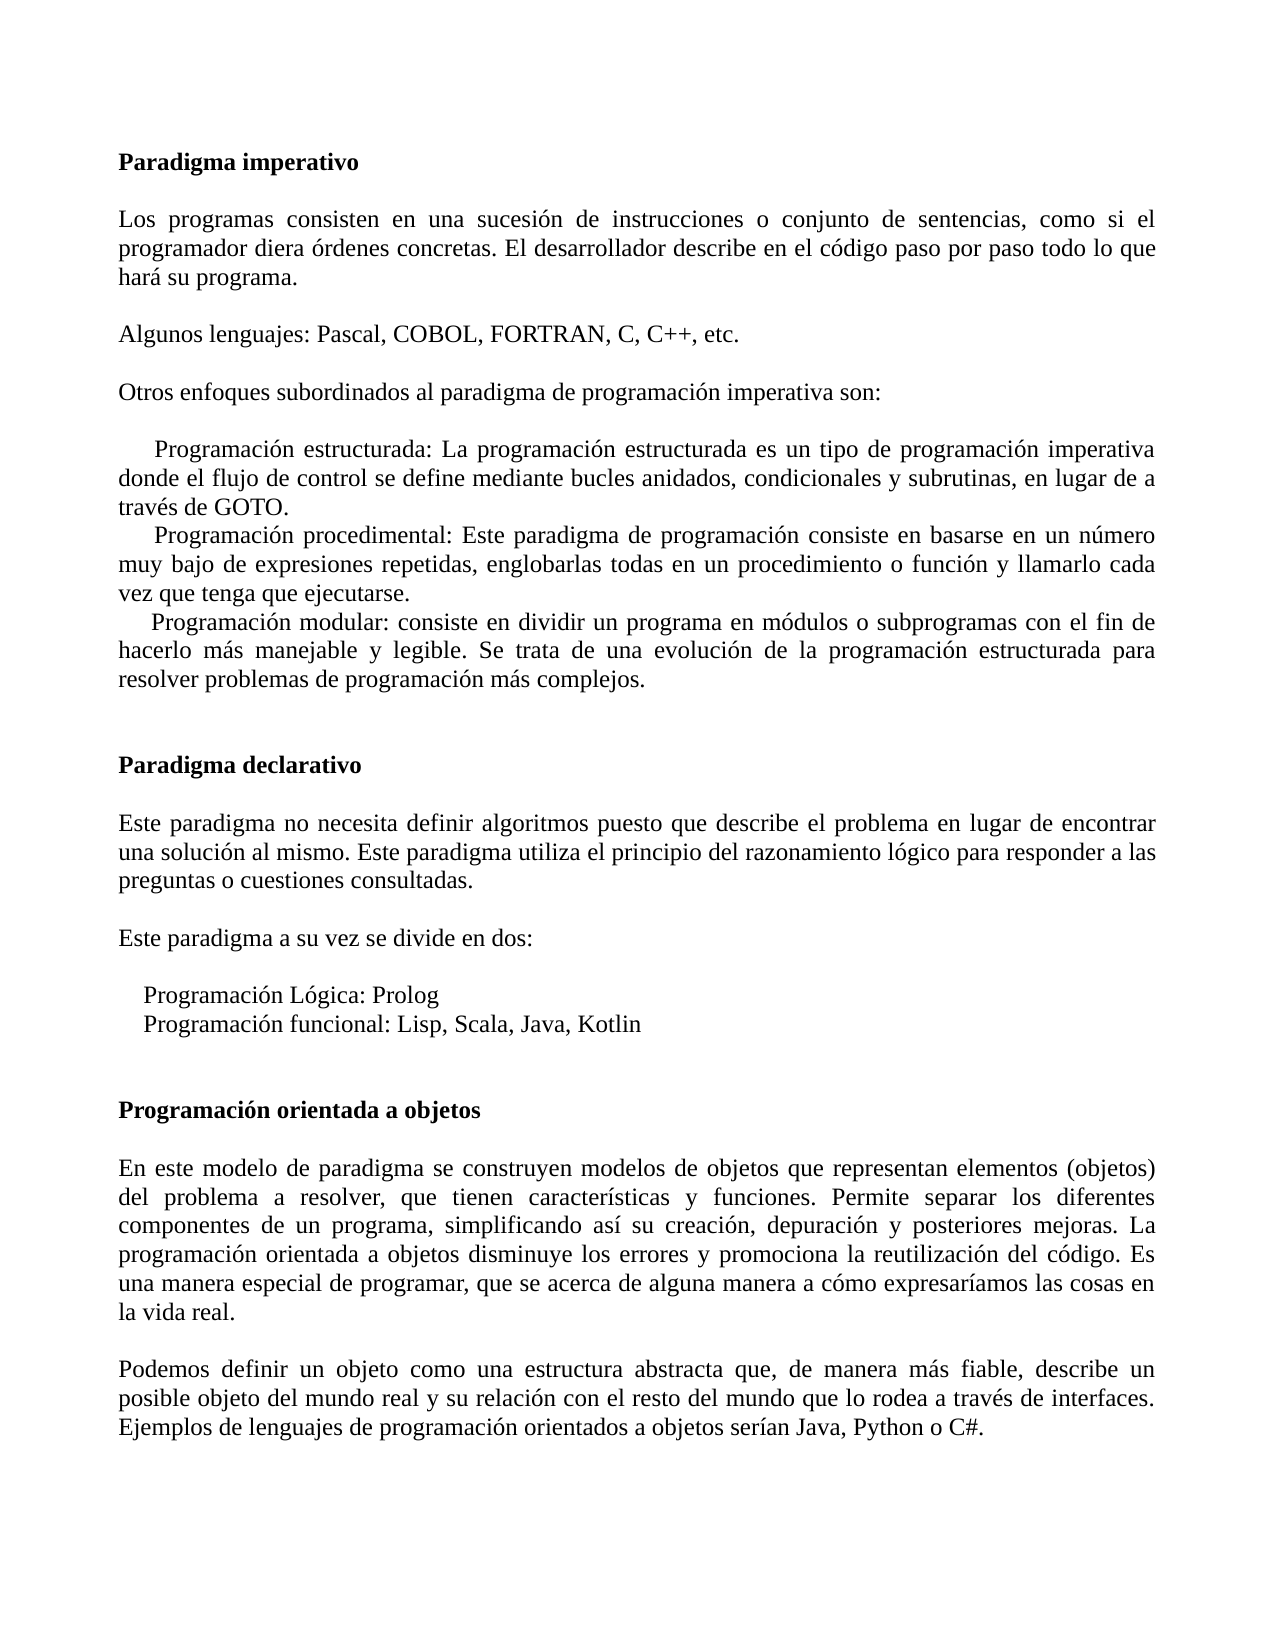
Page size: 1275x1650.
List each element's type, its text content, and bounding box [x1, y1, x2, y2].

text Los programas consisten en una sucesión de instrucciones o conjunto de sentencias, como si el programador diera órdenes concretas. El desarrollador describe en el código paso por paso todo lo que hará su programa. [118, 204, 1157, 291]
text Podemos definir un objeto como una estructura abstracta que, de manera más fiable, describe un posible objeto del mundo real y su relación con el resto del mundo que lo rodea a través de interfaces. Ejemplos de lenguajes de programación orientados a objetos serían Java, Python o C#. [118, 1354, 1157, 1441]
text En este modelo de paradigma se construyen modelos de objetos que representan elementos (objetos) del problema a resolver, que tienen características y funciones. Permite separar los diferentes componentes de un programa, simplificando así su creación, depuración y posteriores mejoras. La programación orientada a objetos disminuye los errores y promociona la reutilización del código. Es una manera especial de programar, que se acerca de alguna manera a cómo expresaríamos las cosas en la vida real. [118, 1153, 1157, 1326]
text Este paradigma a su vez se divide en dos: [118, 923, 1157, 952]
text Programación estructurada: La programación estructurada es un tipo de programación imperativa donde el flujo de control se define mediante bucles anidados, condicionales y subrutinas, en lugar de a través de GOTO. [118, 434, 1157, 521]
text Paradigma imperativo [118, 147, 1157, 176]
text Paradigma declarativo [118, 751, 1157, 779]
text Programación modular: consiste en dividir un programa en módulos o subprogramas con el fin de hacerlo más manejable y legible. Se trata de una evolución de la programación estructurada para resolver problemas de programación más complejos. [118, 607, 1157, 693]
text Este paradigma no necesita definir algoritmos puesto que describe el problema en lugar de encontrar una solución al mismo. Este paradigma utiliza el principio del razonamiento lógico para responder a las preguntas o cuestiones consultadas. [118, 808, 1157, 894]
text Otros enfoques subordinados al paradigma de programación imperativa son: [118, 377, 1157, 406]
text Programación Lógica: Prolog [118, 981, 1157, 1009]
text Programación procedimental: Este paradigma de programación consiste en basarse en un número muy bajo de expresiones repetidas, englobarlas todas en un procedimiento o función y llamarlo cada vez que tenga que ejecutarse. [118, 521, 1157, 607]
text Programación funcional: Lisp, Scala, Java, Kotlin [118, 1009, 1157, 1038]
text Algunos lenguajes: Pascal, COBOL, FORTRAN, C, C++, etc. [118, 319, 1157, 348]
text Programación orientada a objetos [118, 1096, 1157, 1124]
